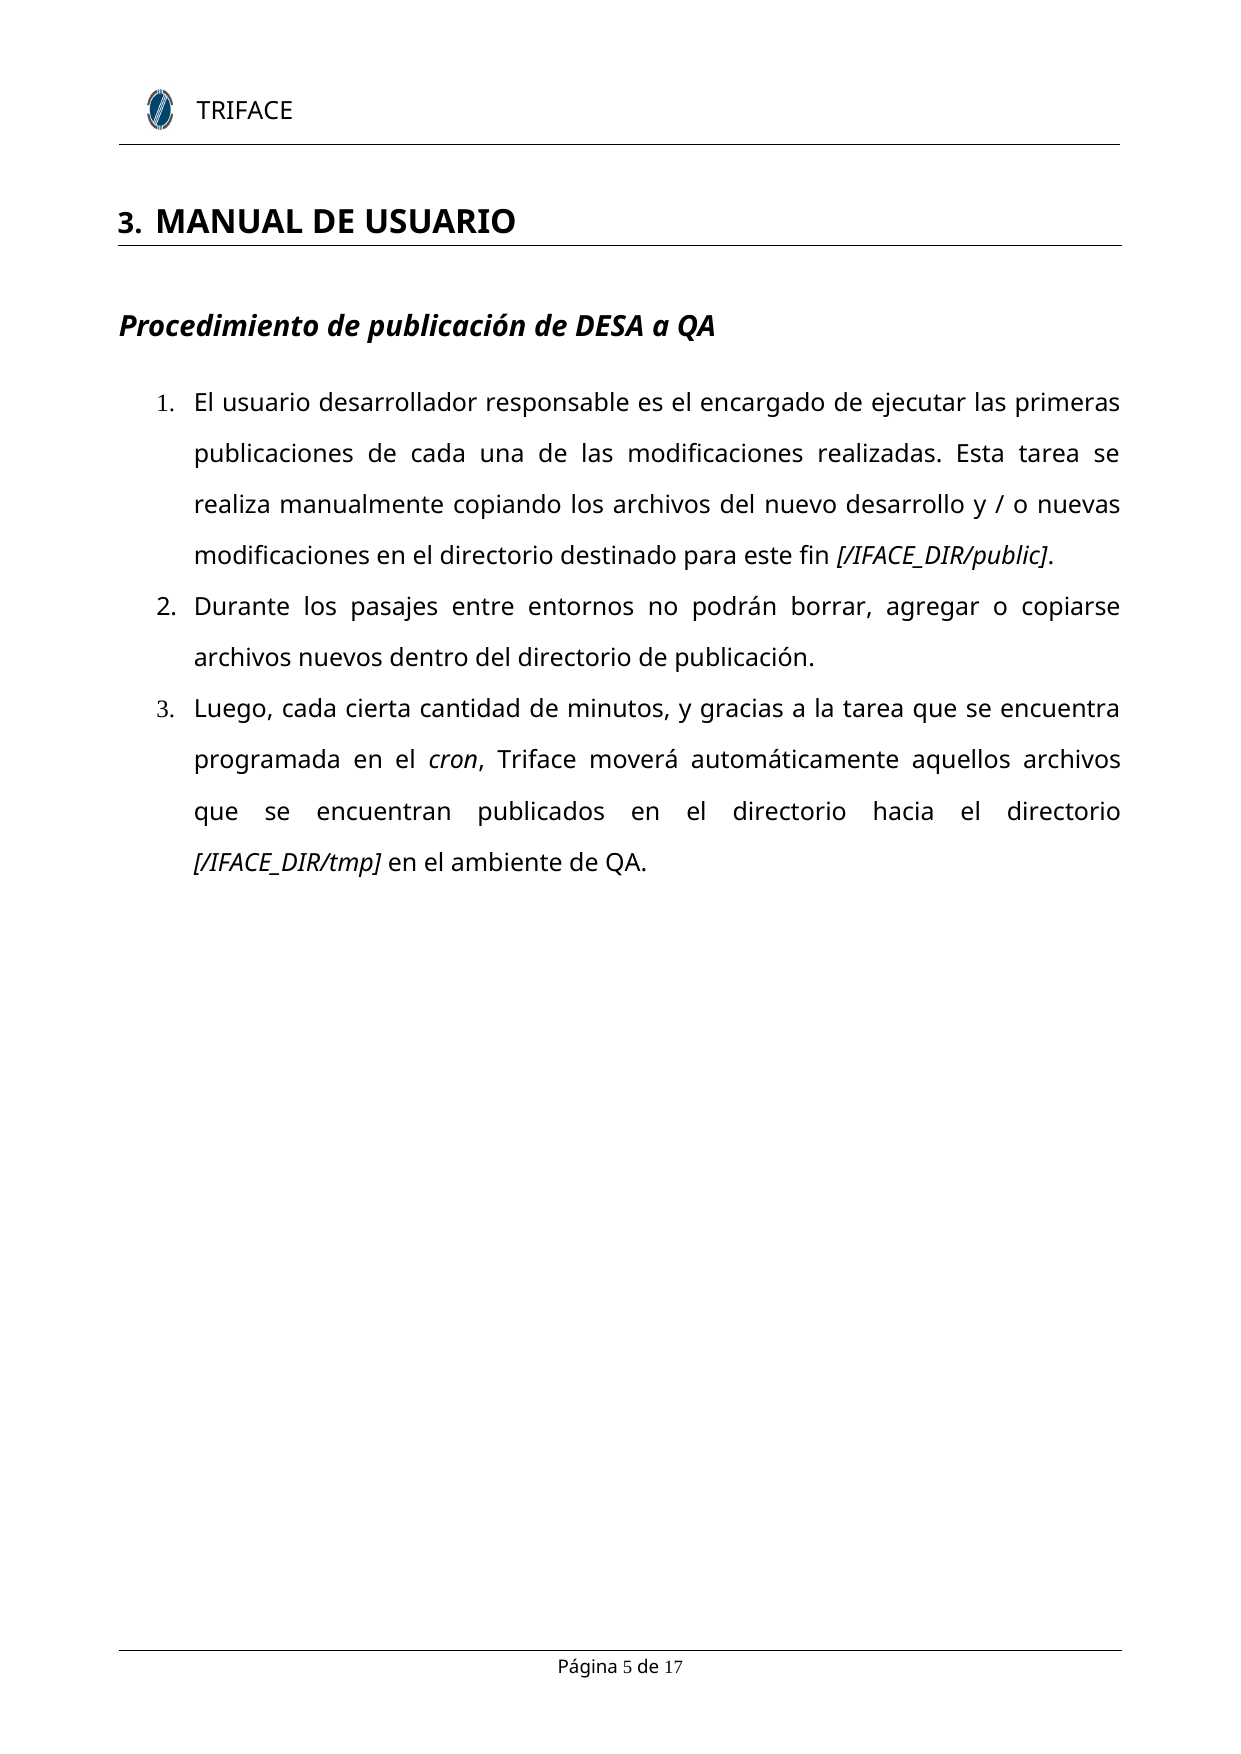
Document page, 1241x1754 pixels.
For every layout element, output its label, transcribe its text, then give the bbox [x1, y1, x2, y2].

list Luego, cada cierta cantidad de minutos, y gracias a la tarea que se encuentra programada en el cron, Triface moverá automáticamente aquellos archivos que se encuentran publicados en el directorio hacia el directorio [/IFACE_DIR/tmp] en el ambiente de QA. [156, 691, 1122, 878]
picture [146, 87, 173, 132]
subtitle MANUAL DE USUARIO [117, 197, 1122, 246]
list Durante los pasajes entre entornos no podrán borrar, agregar o copiarse archivos nuevos dentro del directorio de publicación. [156, 589, 1122, 674]
subtitle Procedimiento de publicación de DESA a QA [118, 305, 1122, 345]
list El usuario desarrollador responsable es el encargado de ejecutar las primeras publicaciones de cada una de las modificaciones realizadas. Esta tarea se realiza manualmente copiando los archivos del nuevo desarrollo y / o nuevas modificaciones en el directorio destinado para este fin [/IFACE_DIR/public]. [156, 385, 1122, 572]
